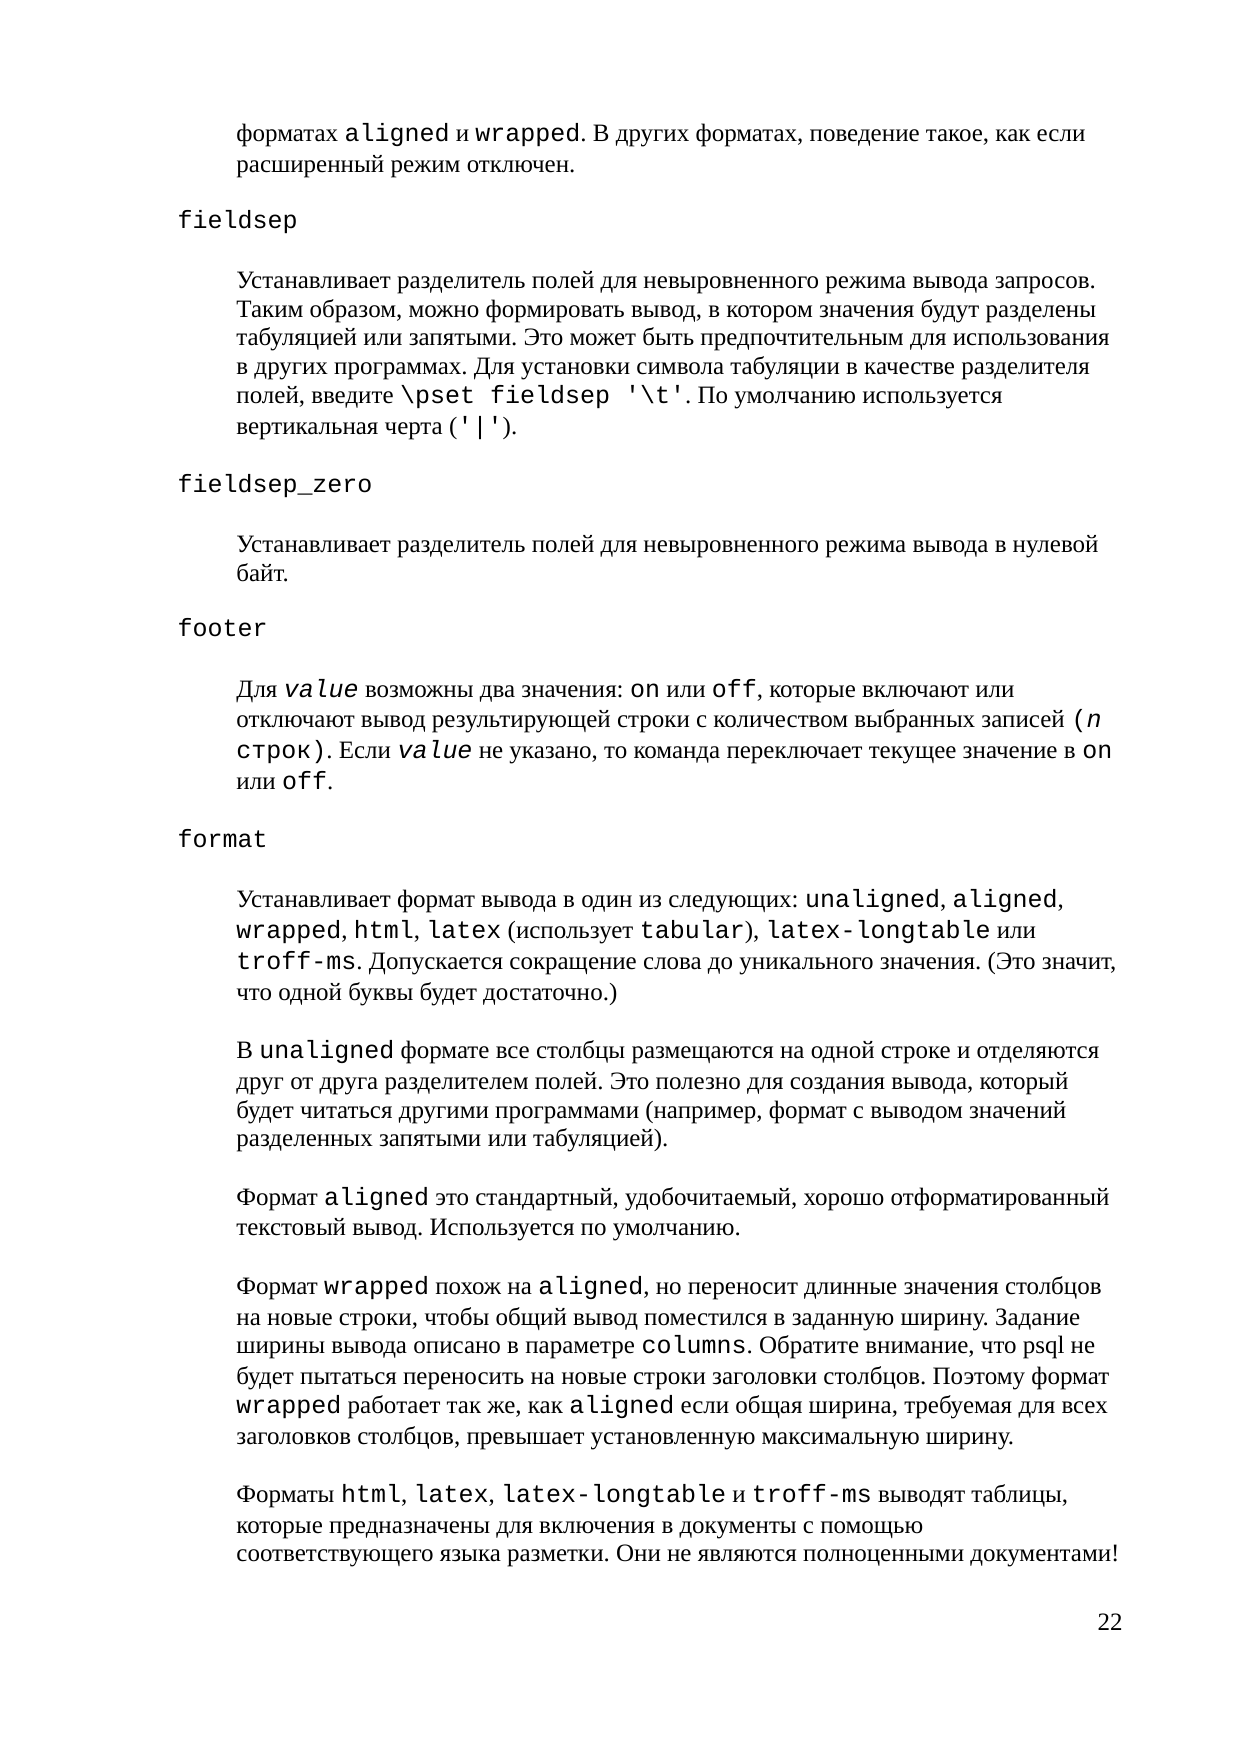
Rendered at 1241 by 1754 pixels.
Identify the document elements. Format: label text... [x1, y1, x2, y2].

subtitle fieldsep [177, 207, 1122, 236]
subtitle footer [177, 616, 1122, 644]
subtitle fieldsep_zero [177, 471, 1122, 499]
list Устанавливает разделитель полей для невыровненного режима вывода запросов. Таким образом, можно формировать вывод, в котором значения будут разделены табуляцией или запятыми. Это может быть предпочтительным для использования в других программах. Для установки символа табуляции в качестве разделителя полей, введите \pset fieldsep '\t'. По умолчанию используется вертикальная черта ('|'). [236, 265, 1122, 442]
list Устанавливает разделитель полей для невыровненного режима вывода в нулевой байт. [236, 529, 1122, 586]
list форматах aligned и wrapped. В других форматах, поведение такое, как если расширенный режим отключен. [236, 118, 1122, 178]
list Формат wrapped похож на aligned, но переносит длинные значения столбцов на новые строки, чтобы общий вывод поместился в заданную ширину. Задание ширины вывода описано в параметре columns. Обратите внимание, что psql не будет пытаться переносить на новые строки заголовки столбцов. Поэтому формат wrapped работает так же, как aligned если общая ширина, требуемая для всех заголовков столбцов, превышает установленную максимальную ширину. [236, 1271, 1122, 1449]
list Для value возможны два значения: on или off, которые включают или отключают вывод результирующей строки с количеством выбранных записей (n строк). Если value не указано, то команда переключает текущее значение в on или off. [236, 674, 1122, 797]
subtitle format [177, 827, 1122, 855]
list Формат aligned это стандартный, удобочитаемый, хорошо отформатированный текстовый вывод. Используется по умолчанию. [236, 1182, 1122, 1241]
list Форматы html, latex, latex-longtable и troff-ms выводят таблицы, которые предназначены для включения в документы с помощью соответствующего языка разметки. Они не являются полноценными документами! [236, 1479, 1122, 1567]
list В unaligned формате все столбцы размещаются на одной строке и отделяются друг от друга разделителем полей. Это полезно для создания вывода, который будет читаться другими программами (например, формат с выводом значений разделенных запятыми или табуляцией). [236, 1035, 1122, 1152]
list Устанавливает формат вывода в один из следующих: unaligned, aligned, wrapped, html, latex (использует tabular), latex-longtable или troff-ms. Допускается сокращение слова до уникального значения. (Это значит, что одной буквы будет достаточно.) [236, 884, 1122, 1006]
